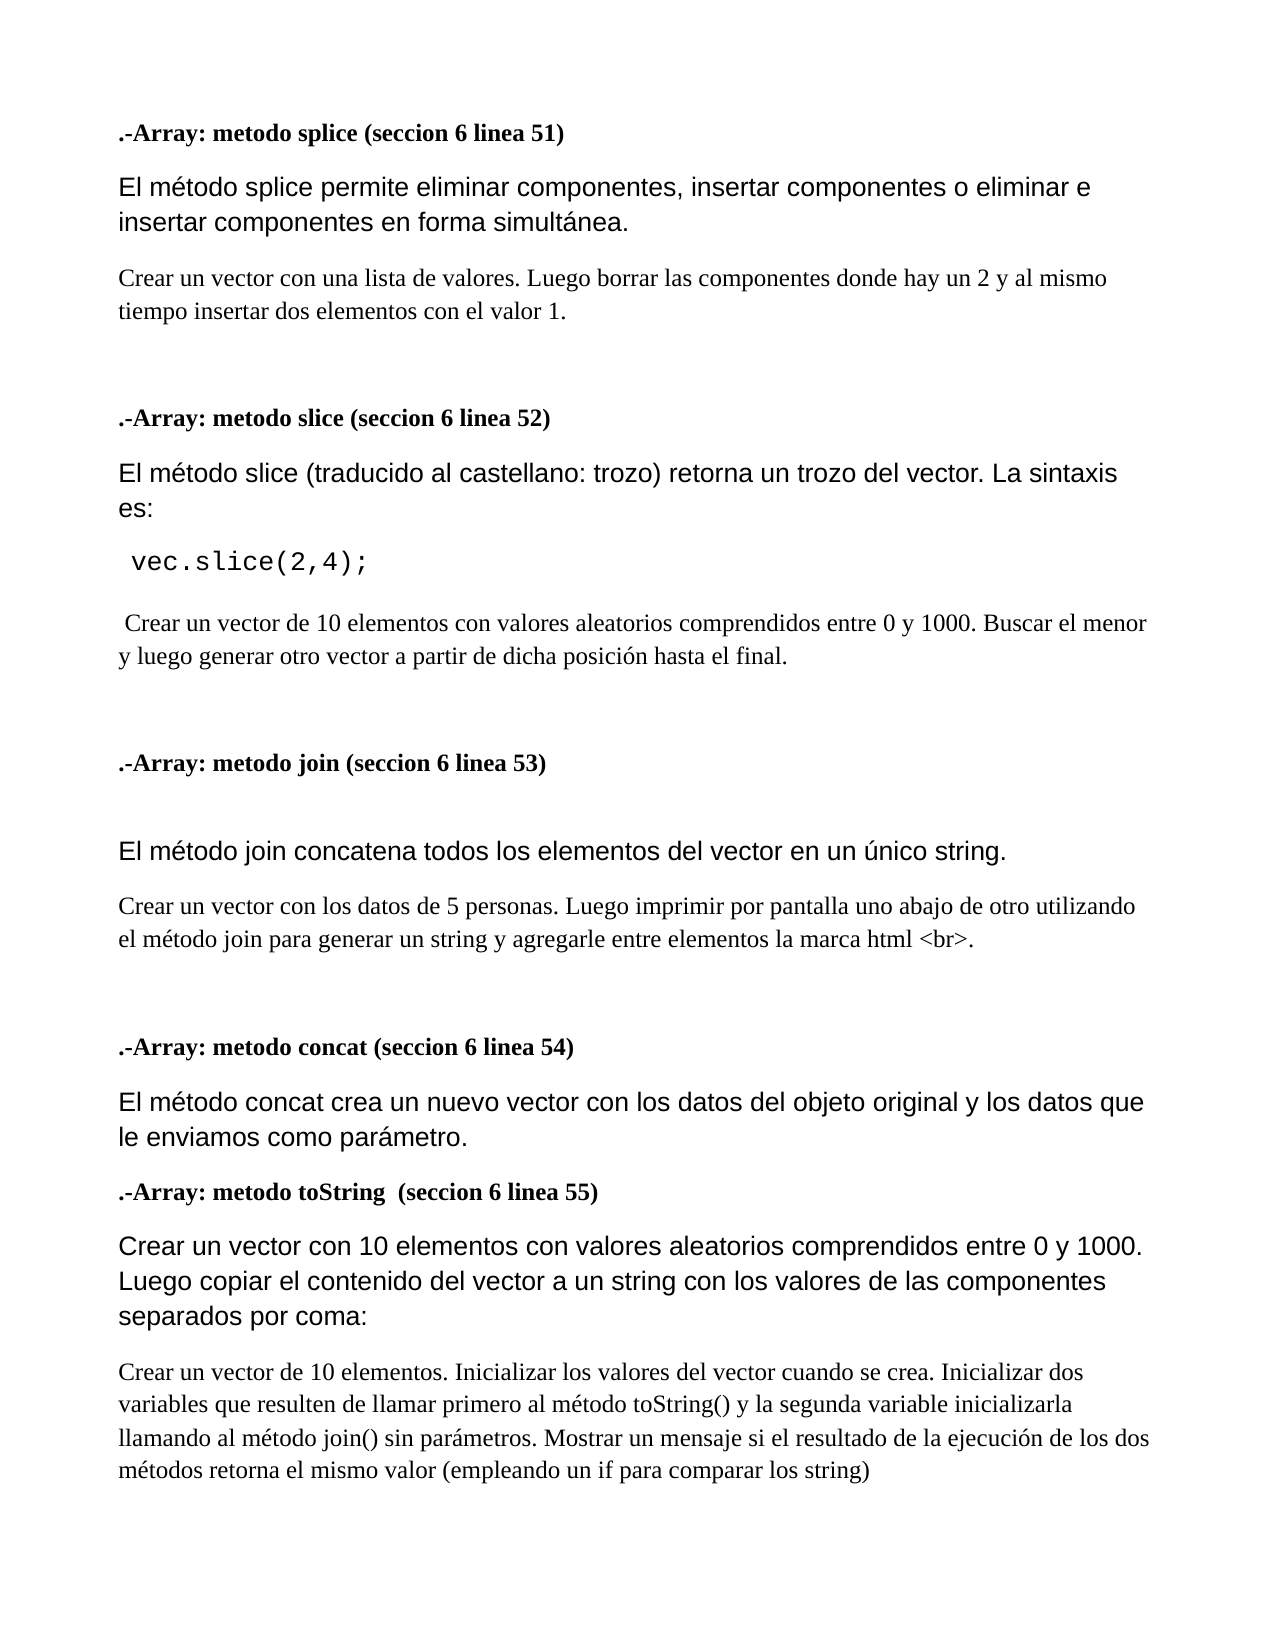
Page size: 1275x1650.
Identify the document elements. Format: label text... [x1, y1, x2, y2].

text El método concat crea un nuevo vector con los datos del objeto original y los datos que le enviamos como parámetro. [118, 1086, 1157, 1152]
text Crear un vector con una lista de valores. Luego borrar las componentes donde hay un 2 y al mismo tiempo insertar dos elementos con el valor 1. [118, 263, 1157, 324]
text Crear un vector con 10 elementos con valores aleatorios comprendidos entre 0 y 1000. Luego copiar el contenido del vector a un string con los valores de las componentes separados por coma: [118, 1231, 1157, 1331]
text El método slice (traducido al castellano: trozo) retorna un trozo del vector. La sintaxis es: [118, 457, 1157, 523]
text .-Array: metodo slice (seccion 6 linea 52) [118, 403, 1157, 432]
text .-Array: metodo concat (seccion 6 linea 54) [118, 1032, 1157, 1061]
text .-Array: metodo splice (seccion 6 linea 51) [118, 118, 1157, 147]
text vec.slice(2,4); [118, 548, 1157, 578]
text .-Array: metodo toString (seccion 6 linea 55) [118, 1177, 1157, 1206]
text Crear un vector con los datos de 5 personas. Luego imprimir por pantalla uno abajo de otro utilizando el método join para generar un string y agregarle entre elementos la marca html <br>. [118, 891, 1157, 953]
text Crear un vector de 10 elementos. Inicializar los valores del vector cuando se crea. Inicializar dos variables que resulten de llamar primero al método toString() y la segunda variable inicializarla llamando al método join() sin parámetros. Mostrar un mensaje si el resultado de la ejecución de los dos métodos retorna el mismo valor (empleando un if para comparar los string) [118, 1357, 1157, 1484]
text El método splice permite eliminar componentes, insertar componentes o eliminar e insertar componentes en forma simultánea. [118, 172, 1157, 237]
text .-Array: metodo join (seccion 6 linea 53) [118, 748, 1157, 777]
text Crear un vector de 10 elementos con valores aleatorios comprendidos entre 0 y 1000. Buscar el menor y luego generar otro vector a partir de dicha posición hasta el final. [118, 608, 1157, 669]
text El método join concatena todos los elementos del vector en un único string. [118, 802, 1157, 866]
